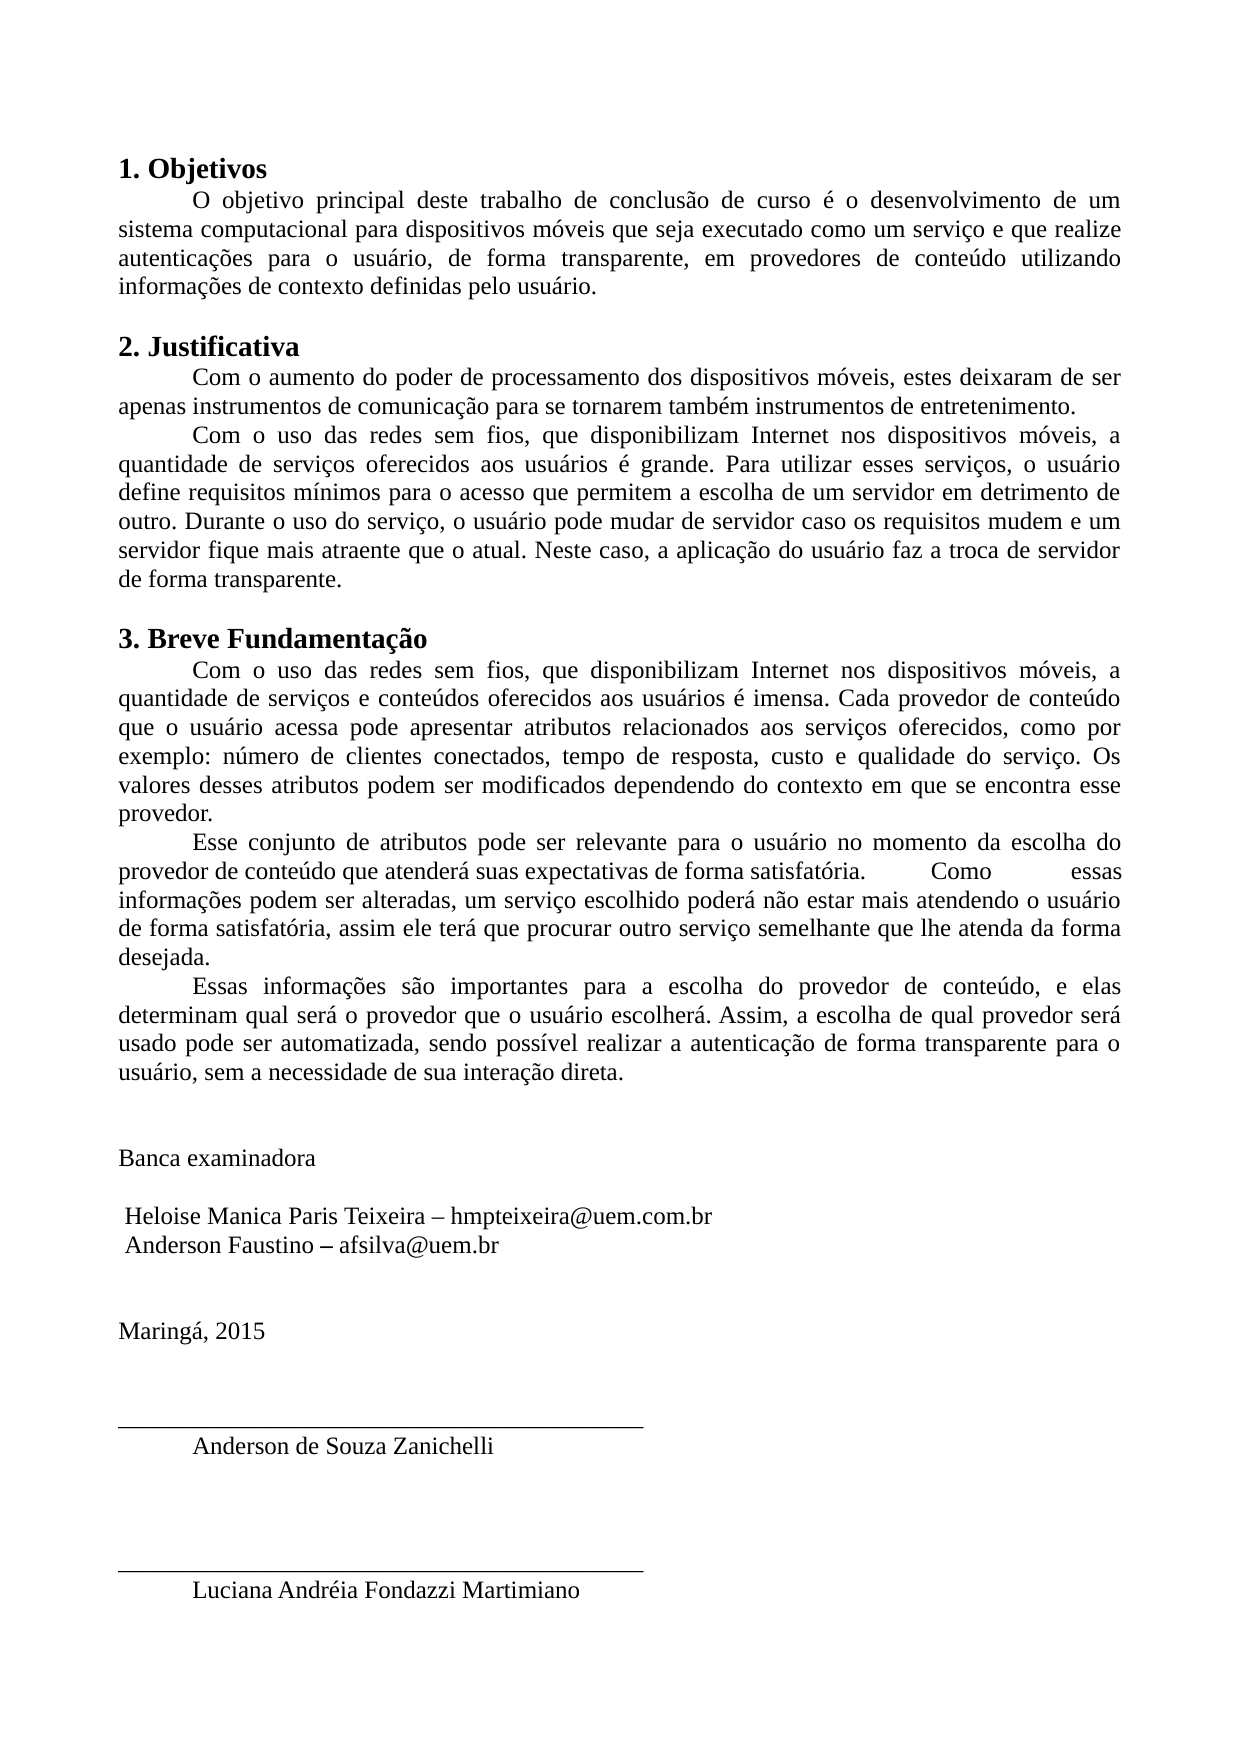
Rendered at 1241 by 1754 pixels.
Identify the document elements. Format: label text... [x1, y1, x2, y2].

text Com o uso das redes sem fios, que disponibilizam Internet nos dispositivos móveis, a quantidade de serviços oferecidos aos usuários é grande. Para utilizar esses serviços, o usuário define requisitos mínimos para o acesso que permitem a escolha de um servidor em detrimento de outro. Durante o uso do serviço, o usuário pode mudar de servidor caso os requisitos mudem e um servidor fique mais atraente que o atual. Neste caso, a aplicação do usuário faz a troca de servidor de forma transparente. [118, 420, 1122, 592]
list Objetivos [118, 152, 1122, 185]
text Com o aumento do poder de processamento dos dispositivos móveis, estes deixaram de ser apenas instrumentos de comunicação para se tornarem também instrumentos de entretenimento. [118, 362, 1122, 420]
text Heloise Manica Paris Teixeira – hmpteixeira@uem.com.br [118, 1201, 1122, 1230]
text Maringá, 2015 [118, 1316, 1122, 1345]
text Luciana Andréia Fondazzi Martimiano [118, 1575, 1122, 1603]
list Justificativa [118, 329, 1122, 362]
text Banca examinadora [118, 1143, 1122, 1172]
text Essas informações são importantes para a escolha do provedor de conteúdo, e elas determinam qual será o provedor que o usuário escolherá. Assim, a escolha de qual provedor será usado pode ser automatizada, sendo possível realizar a autenticação de forma transparente para o usuário, sem a necessidade de sua interação direta. [118, 971, 1122, 1086]
text __________________________________________ [118, 1546, 1122, 1575]
text __________________________________________ [118, 1402, 1122, 1431]
text Com o uso das redes sem fios, que disponibilizam Internet nos dispositivos móveis, a quantidade de serviços e conteúdos oferecidos aos usuários é imensa. Cada provedor de conteúdo que o usuário acessa pode apresentar atributos relacionados aos serviços oferecidos, como por exemplo: número de clientes conectados, tempo de resposta, custo e qualidade do serviço. Os valores desses atributos podem ser modificados dependendo do contexto em que se encontra esse provedor. [118, 655, 1122, 827]
list Breve Fundamentação [118, 621, 1122, 655]
text Anderson de Souza Zanichelli [118, 1431, 1122, 1460]
text O objetivo principal deste trabalho de conclusão de curso é o desenvolvimento de um sistema computacional para dispositivos móveis que seja executado como um serviço e que realize autenticações para o usuário, de forma transparente, em provedores de conteúdo utilizando informações de contexto definidas pelo usuário. [118, 185, 1122, 300]
text Esse conjunto de atributos pode ser relevante para o usuário no momento da escolha do provedor de conteúdo que atenderá suas expectativas de forma satisfatória. Como essas informações podem ser alteradas, um serviço escolhido poderá não estar mais atendendo o usuário de forma satisfatória, assim ele terá que procurar outro serviço semelhante que lhe atenda da forma desejada. [118, 827, 1122, 971]
text Anderson Faustino – afsilva@uem.br [118, 1230, 1122, 1258]
